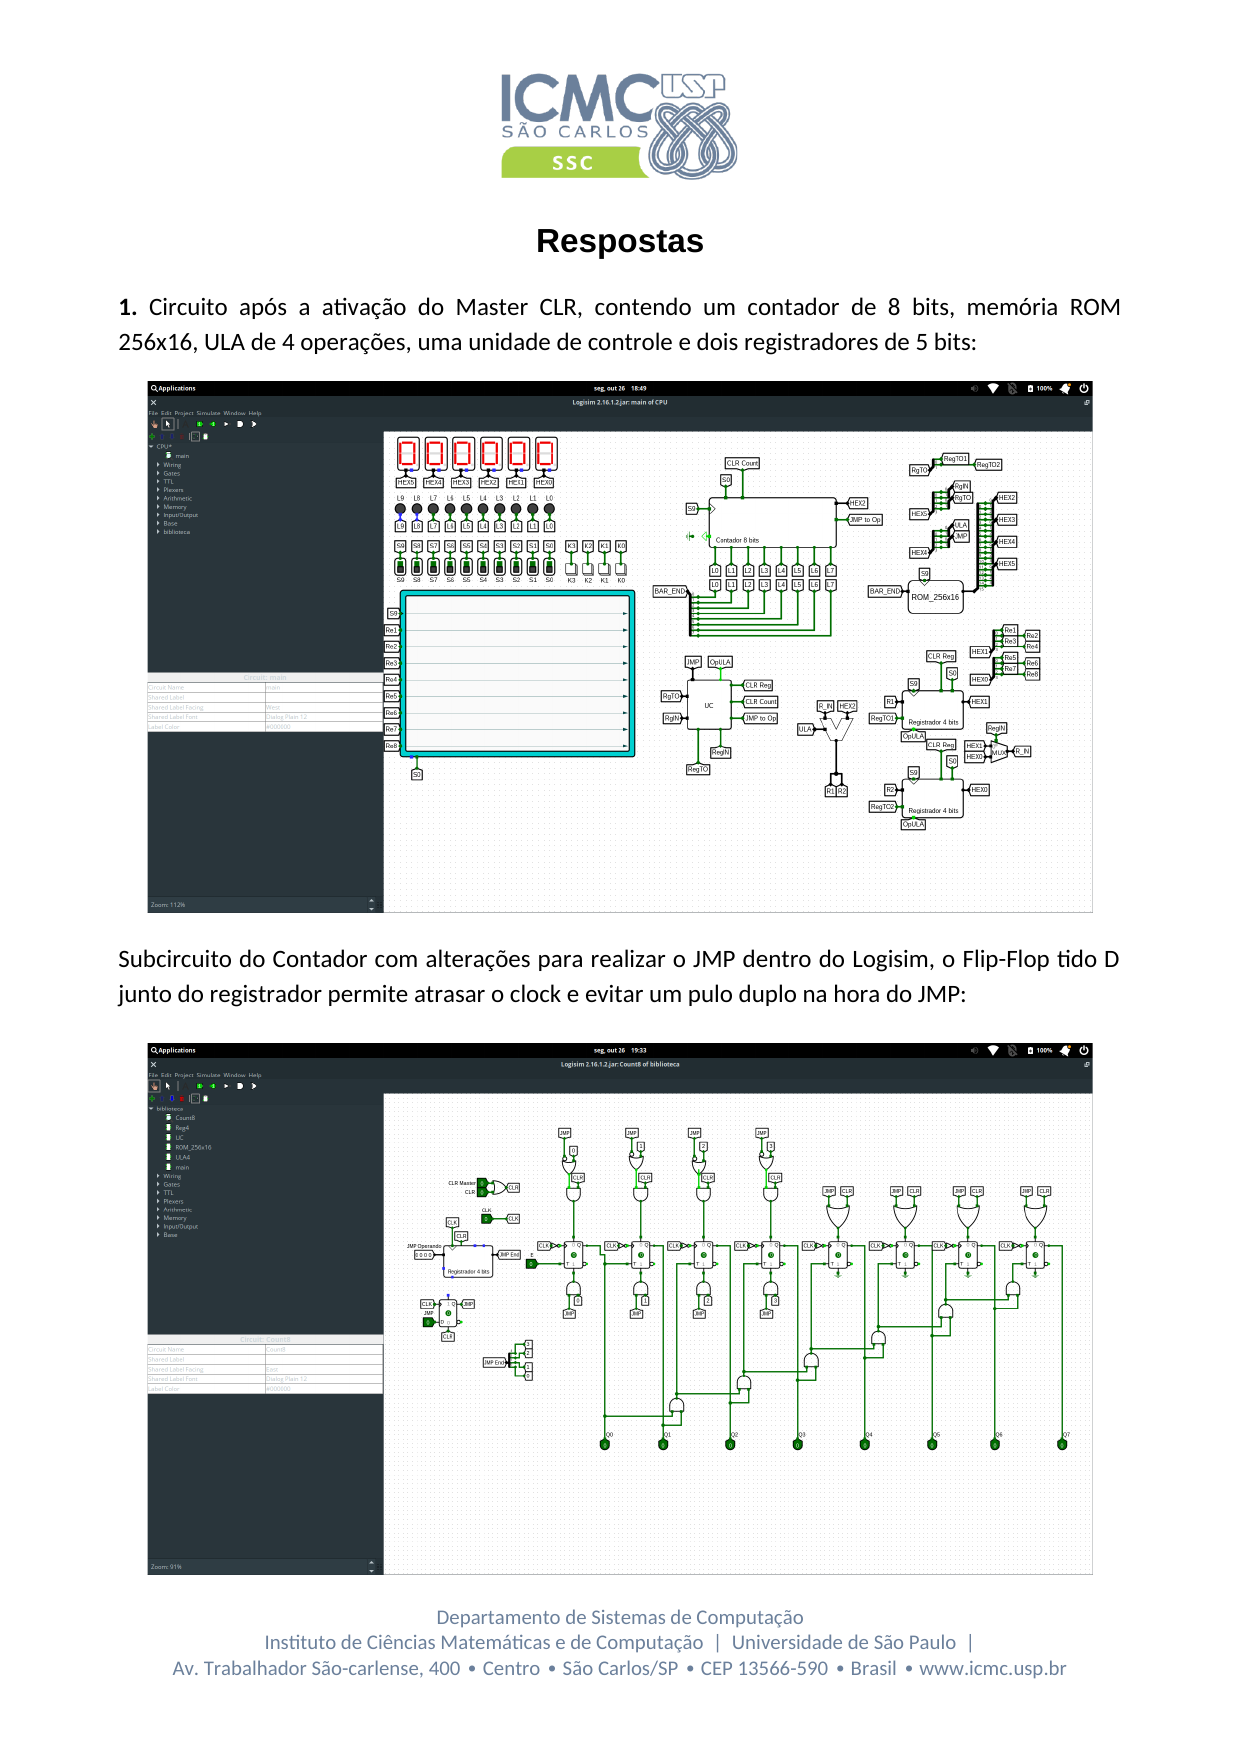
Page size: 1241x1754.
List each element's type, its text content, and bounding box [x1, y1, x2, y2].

picture [147, 1043, 1093, 1575]
picture [147, 381, 1093, 913]
text Subcircuito do Contador com alterações para realizar o JMP dentro do Logisim, o Flip-Flop tido D junto do registrador permite atrasar o clock e evitar um pulo duplo na hora do JMP: [118, 382, 1122, 1008]
text 1. Circuito após a ativação do Master CLR, contendo um contador de 8 bits, memória ROM 256x16, ULA de 4 operações, uma unidade de controle e dois registradores de 5 bits: [118, 291, 1122, 356]
picture [501, 73, 738, 180]
text Respostas [118, 222, 1122, 260]
